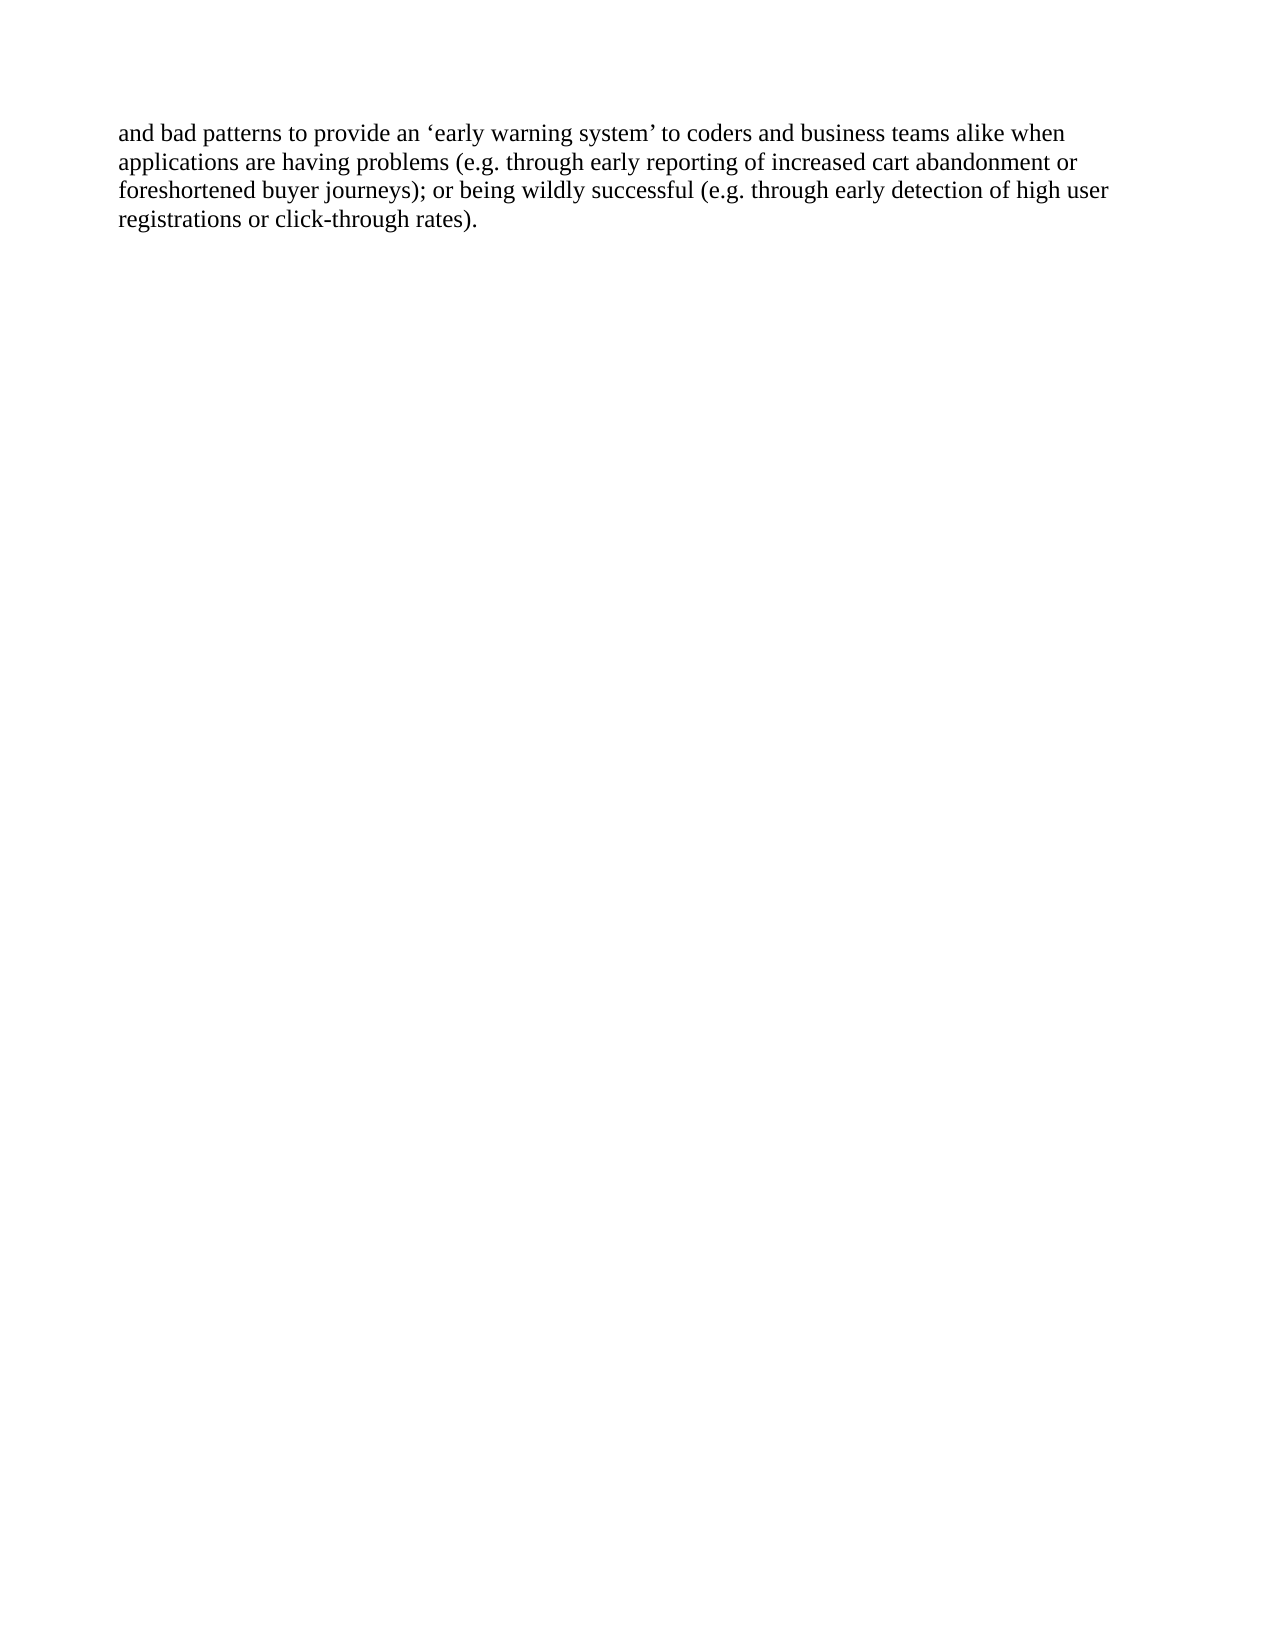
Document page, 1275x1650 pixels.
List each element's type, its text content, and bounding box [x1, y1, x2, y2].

text and bad patterns to provide an ‘early warning system’ to coders and business teams alike when applications are having problems (e.g. through early reporting of increased cart abandonment or foreshortened buyer journeys); or being wildly successful (e.g. through early detection of high user registrations or click-through rates). [118, 118, 1157, 233]
